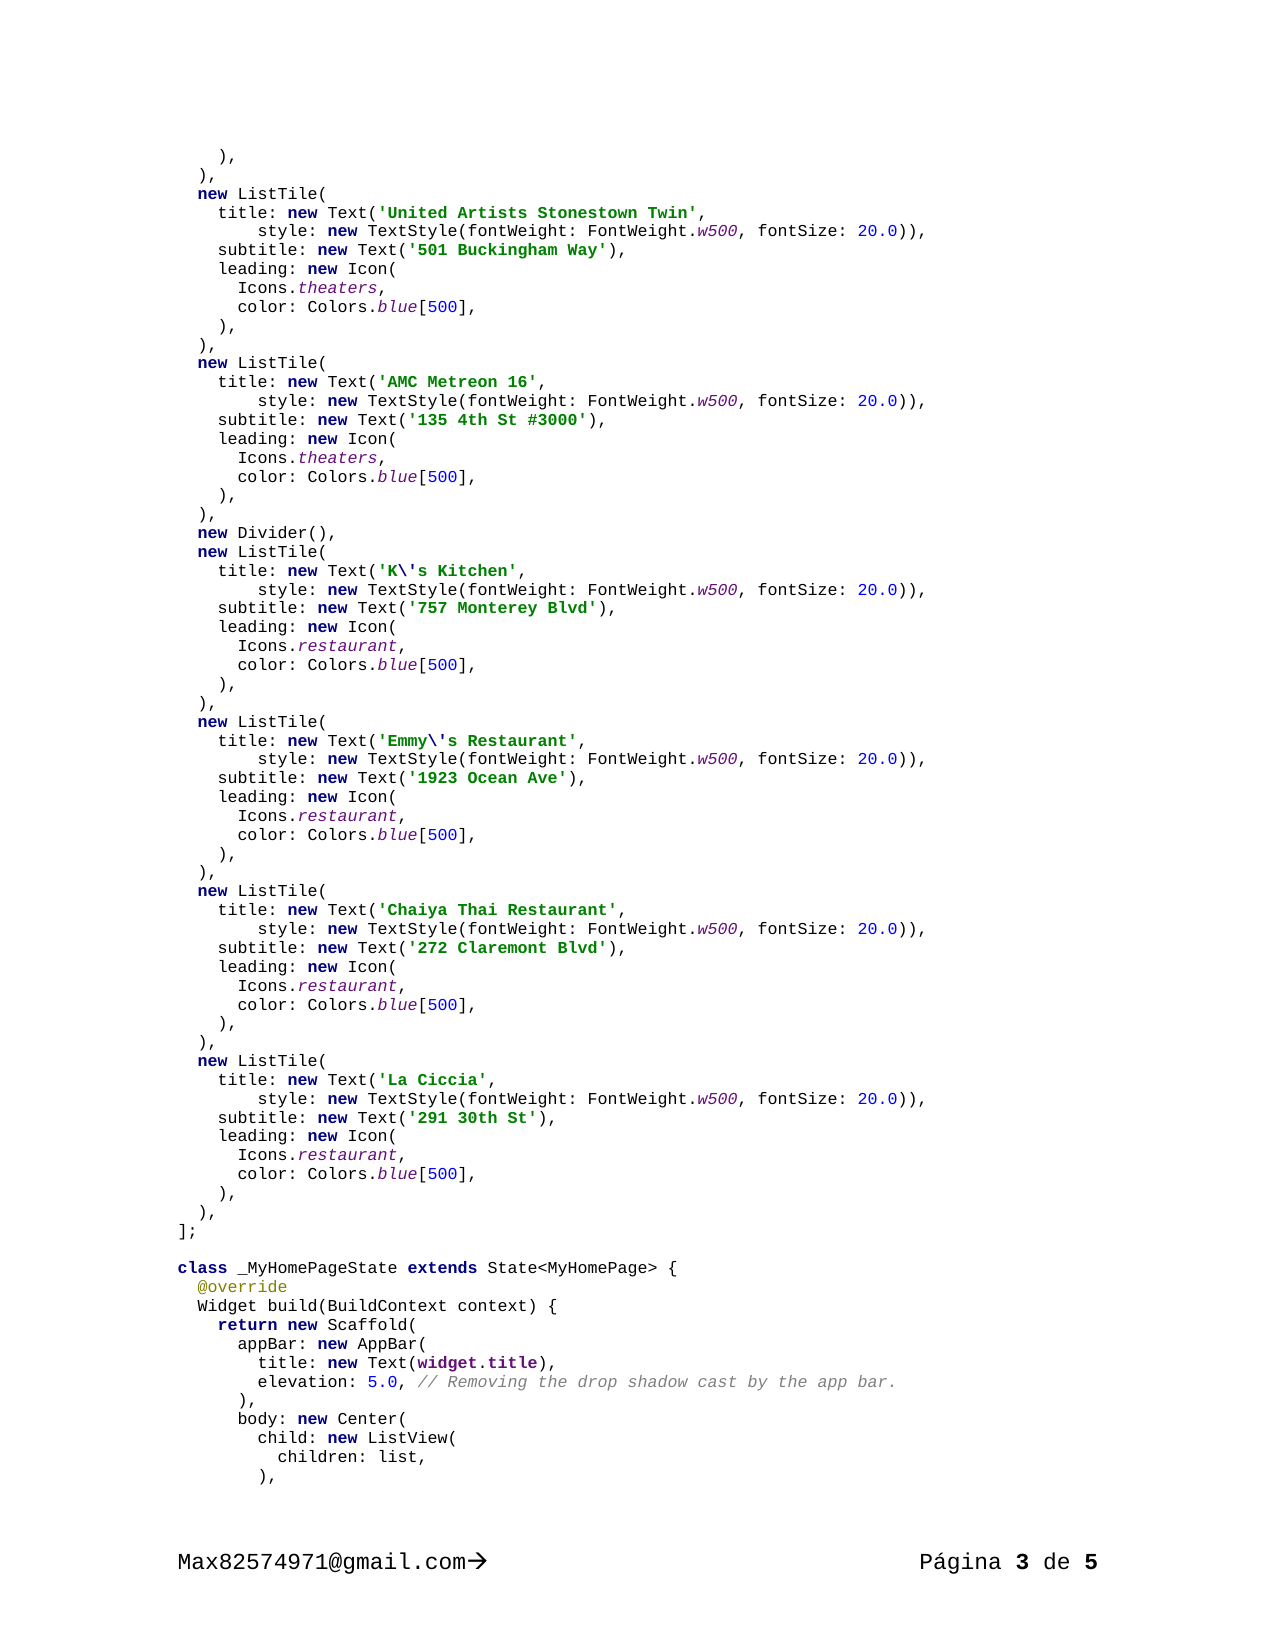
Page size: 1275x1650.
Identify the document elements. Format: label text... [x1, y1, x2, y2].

text ), ), new ListTile( title: new Text('United Artists Stonestown Twin', style: new TextStyle(fontWeight: FontWeight.w500, fontSize: 20.0)), subtitle: new Text('501 Buckingham Way'), leading: new Icon( Icons.theaters, color: Colors.blue[500], ), ), new ListTile( title: new Text('AMC Metreon 16', style: new TextStyle(fontWeight: FontWeight.w500, fontSize: 20.0)), subtitle: new Text('135 4th St #3000'), leading: new Icon( Icons.theaters, color: Colors.blue[500], ), ), new Divider(), new ListTile( title: new Text('K\'s Kitchen', style: new TextStyle(fontWeight: FontWeight.w500, fontSize: 20.0)), subtitle: new Text('757 Monterey Blvd'), leading: new Icon( Icons.restaurant, color: Colors.blue[500], ), ), new ListTile( title: new Text('Emmy\'s Restaurant', style: new TextStyle(fontWeight: FontWeight.w500, fontSize: 20.0)), subtitle: new Text('1923 Ocean Ave'), leading: new Icon( Icons.restaurant, color: Colors.blue[500], ), ), new ListTile( title: new Text('Chaiya Thai Restaurant', style: new TextStyle(fontWeight: FontWeight.w500, fontSize: 20.0)), subtitle: new Text('272 Claremont Blvd'), leading: new Icon( Icons.restaurant, color: Colors.blue[500], ), ), new ListTile( title: new Text('La Ciccia', style: new TextStyle(fontWeight: FontWeight.w500, fontSize: 20.0)), subtitle: new Text('291 30th St'), leading: new Icon( Icons.restaurant, color: Colors.blue[500], ), ), ]; class _MyHomePageState extends State<MyHomePage> { @override Widget build(BuildContext context) { return new Scaffold( appBar: new AppBar( title: new Text(widget.title), elevation: 5.0, // Removing the drop shadow cast by the app bar. ), body: new Center( child: new ListView( children: list, ), [177, 148, 1098, 1486]
